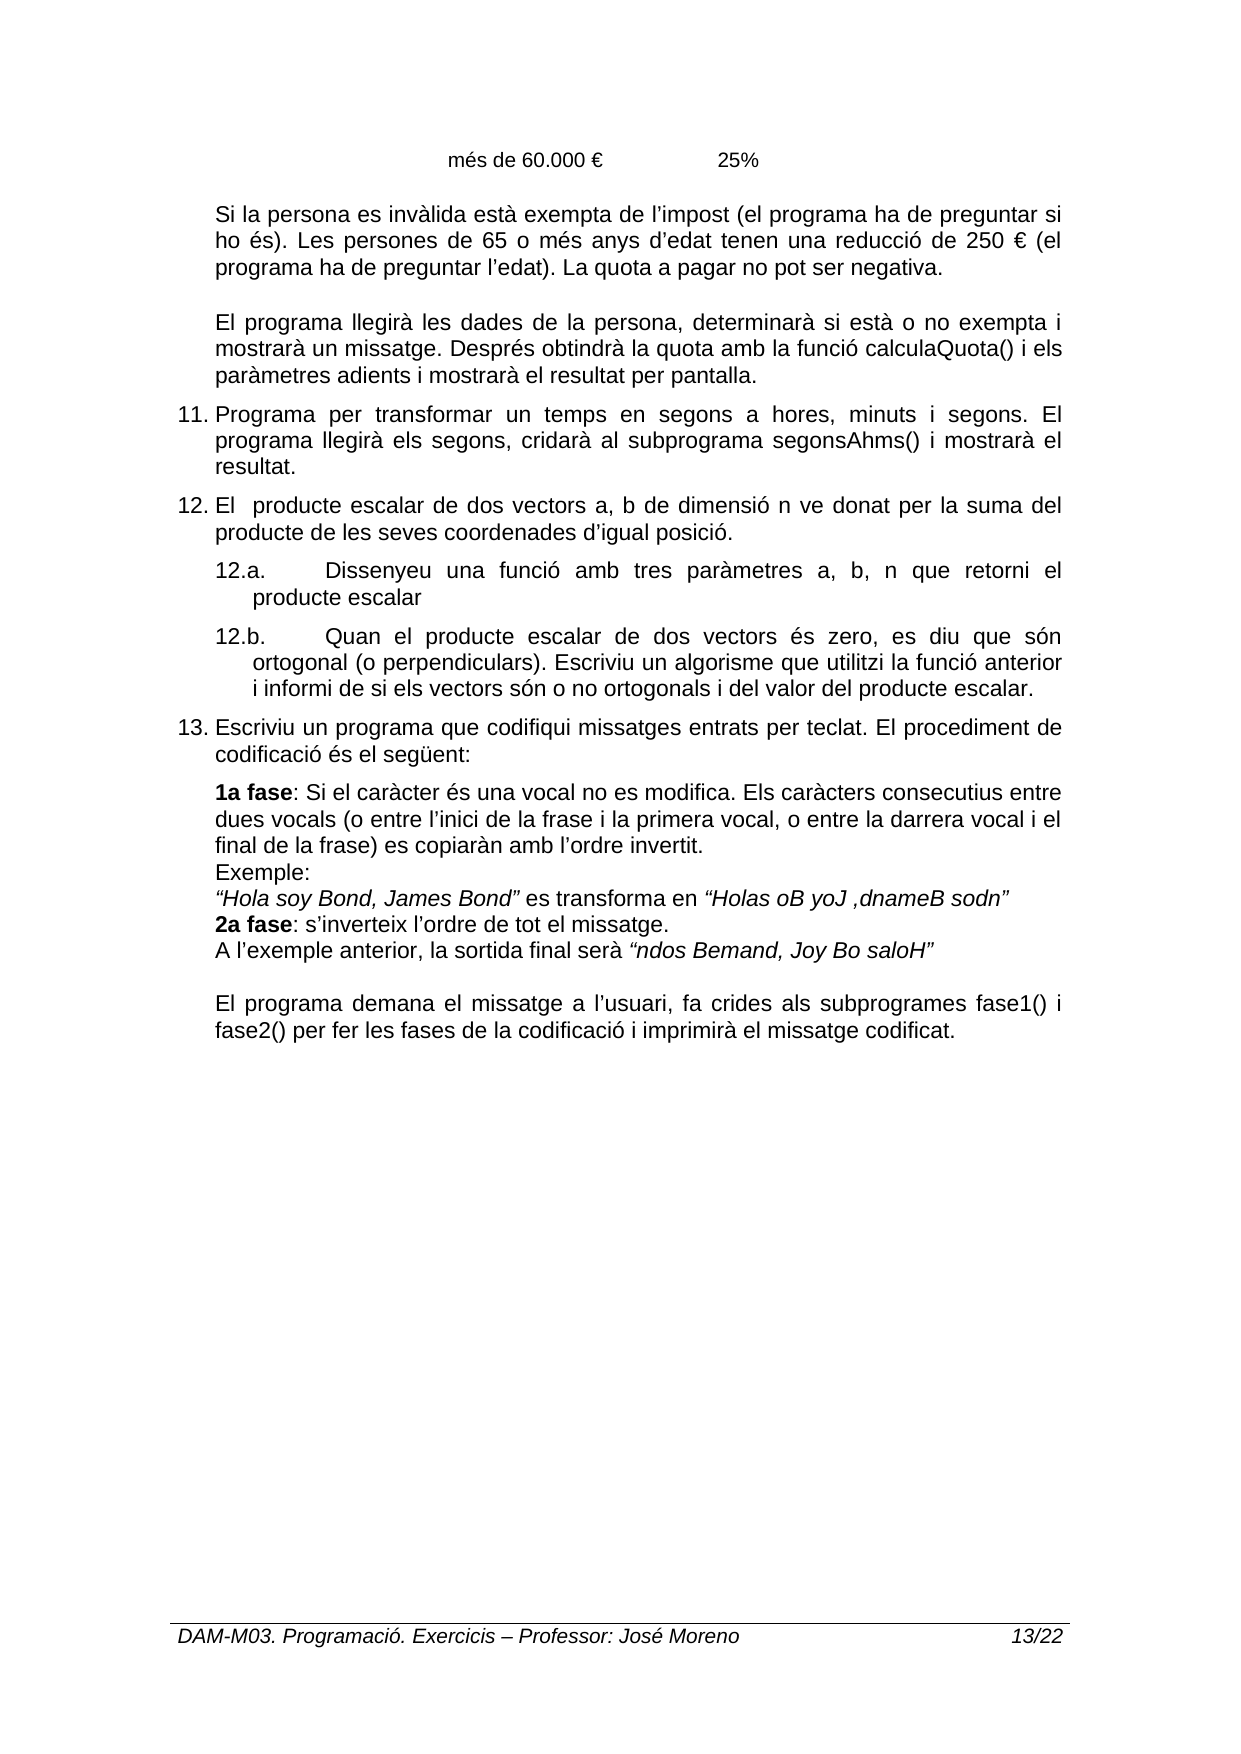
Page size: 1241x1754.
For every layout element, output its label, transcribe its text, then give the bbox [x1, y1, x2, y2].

text “Hola soy Bond, James Bond” es transforma en “Holas oB yoJ ,dnameB sodn” [215, 885, 1063, 911]
table_cell més de 60.000 € [440, 148, 676, 172]
list Dissenyeu una funció amb tres paràmetres a, b, n que retorni el producte escalar [215, 557, 1063, 610]
list Quan el producte escalar de dos vectors és zero, es diu que són ortogonal (o perpendiculars). Escriviu un algorisme que utilitzi la funció anterior i informi de si els vectors són o no ortogonals i del valor del producte escalar. [215, 623, 1063, 702]
text Exemple: [215, 858, 1063, 885]
text El programa llegirà les dades de la persona, determinarà si està o no exempta i mostrarà un missatge. Després obtindrà la quota amb la funció calculaQuota() i els paràmetres adients i mostrarà el resultat per pantalla. [215, 309, 1063, 388]
text 2a fase: s’inverteix l’ordre de tot el missatge. [215, 911, 1063, 937]
list Escriviu un programa que codifiqui missatges entrats per teclat. El procediment de codificació és el següent: [177, 714, 1063, 767]
text Si la persona es invàlida està exempta de l’impost (el programa ha de preguntar si ho és). Les persones de 65 o més anys d’edat tenen una reducció de 250 € (el programa ha de preguntar l’edat). La quota a pagar no pot ser negativa. [215, 201, 1063, 280]
table_cell 25% [676, 148, 800, 172]
list El producte escalar de dos vectors a, b de dimensió n ve donat per la suma del producte de les seves coordenades d’igual posició. [177, 492, 1063, 545]
text 1a fase: Si el caràcter és una vocal no es modifica. Els caràcters consecutius entre dues vocals (o entre l’inici de la frase i la primera vocal, o entre la darrera vocal i el final de la frase) es copiaràn amb l’ordre invertit. [215, 779, 1063, 858]
text El programa demana el missatge a l’usuari, fa crides als subprogrames fase1() i fase2() per fer les fases de la codificació i imprimirà el missatge codificat. [215, 990, 1063, 1043]
text A l’exemple anterior, la sortida final serà “ndos Bemand, Joy Bo saloH” [215, 937, 1063, 964]
list Programa per transformar un temps en segons a hores, minuts i segons. El programa llegirà els segons, cridarà al subprograma segonsAhms() i mostrarà el resultat. [177, 401, 1063, 480]
